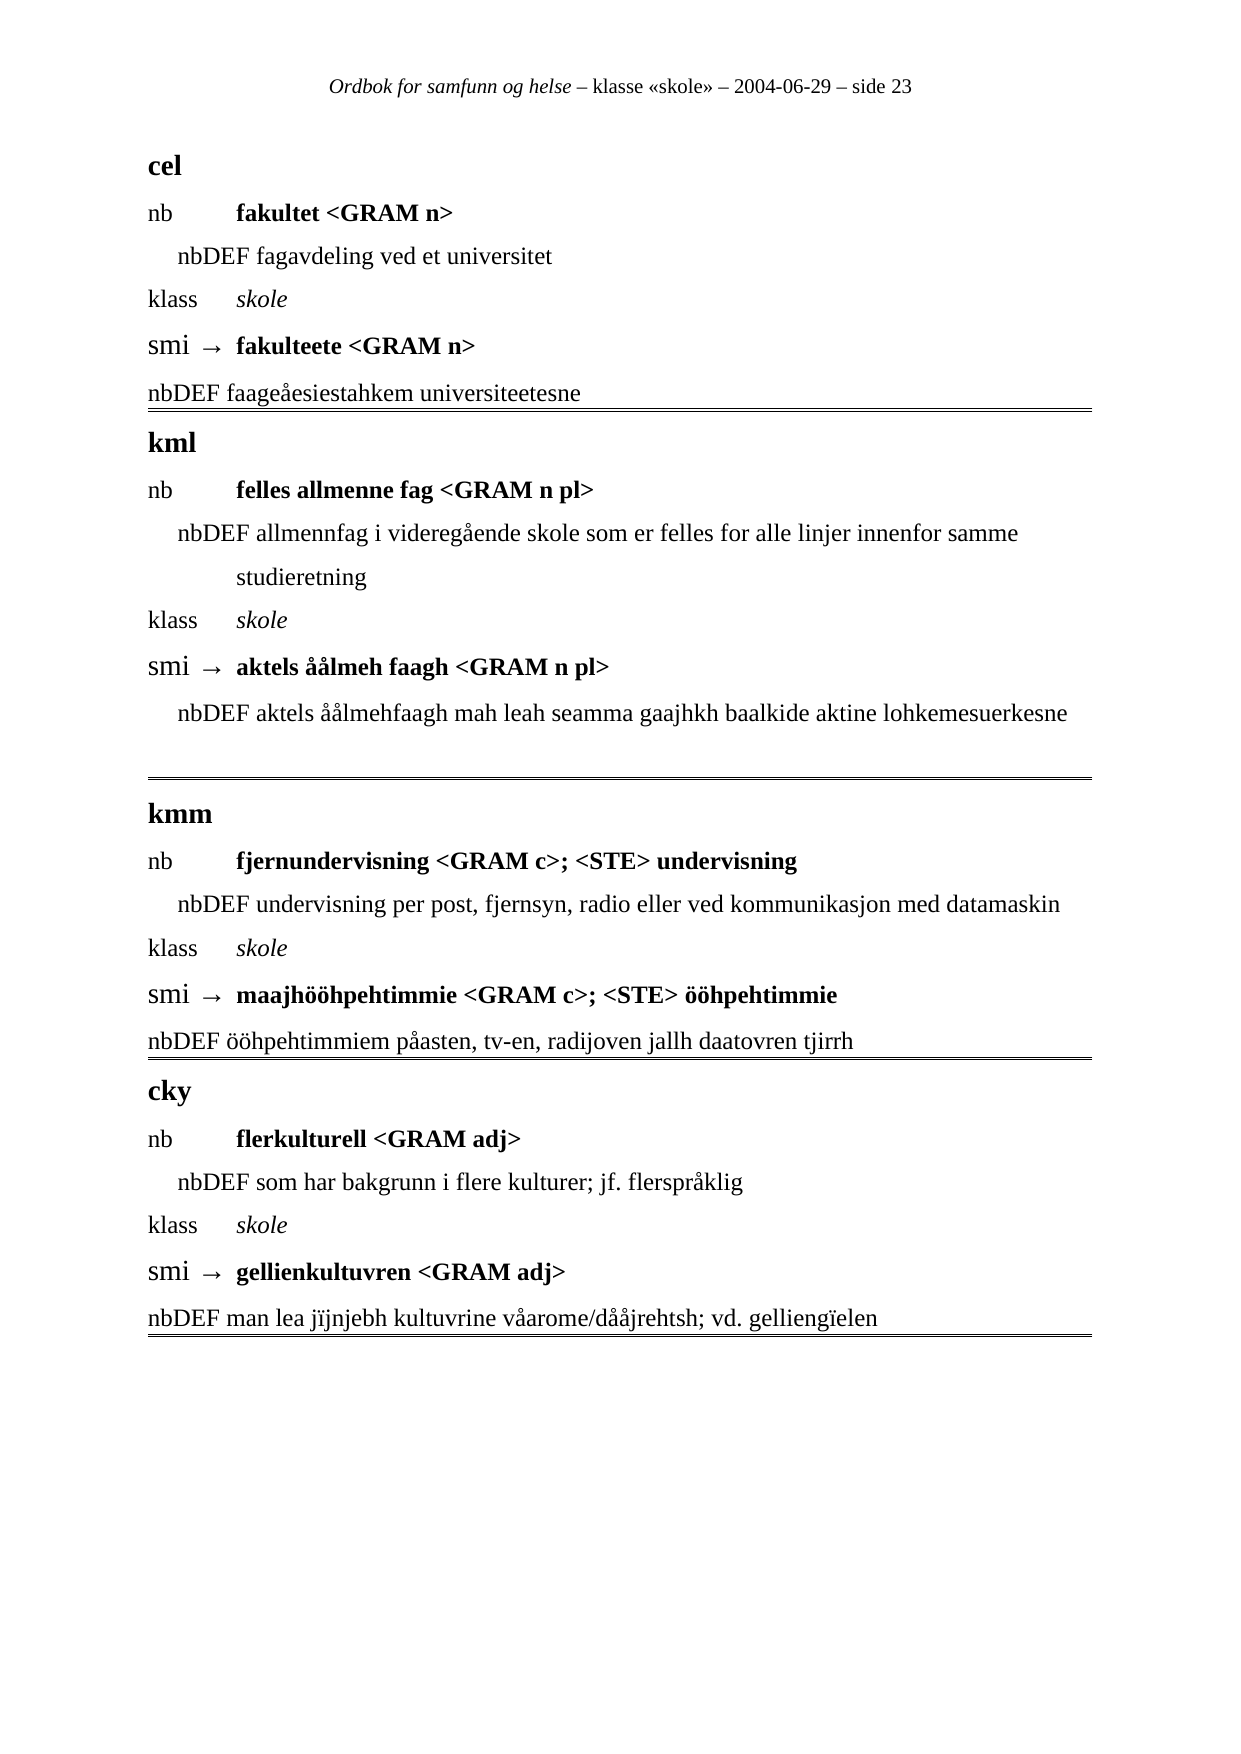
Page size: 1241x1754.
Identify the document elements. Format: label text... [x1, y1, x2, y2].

text nbDEF undervisning per post, fjernsyn, radio eller ved kommunikasjon med datamaskin [177, 889, 1092, 918]
text klass skole [148, 1210, 1092, 1239]
text kmm [148, 796, 1092, 829]
text cky [148, 1073, 1092, 1107]
text kml [148, 425, 1092, 459]
text nbDEF man lea jïjnjebh kultuvrine våarome/dååjrehtsh; vd. gelliengïelen [148, 1303, 1092, 1334]
text smi → fakulteete <GRAM n> [148, 327, 1092, 361]
text smi → gellienkultuvren <GRAM adj> [148, 1253, 1092, 1287]
text nbDEF aktels åålmehfaagh mah leah seamma gaajhkh baalkide aktine lohkemesuerkesne [177, 698, 1092, 727]
text klass skole [148, 284, 1092, 313]
text nb felles allmenne fag <GRAM n pl> [148, 475, 1092, 504]
text nb fjernundervisning <GRAM c>; <STE> undervisning [148, 846, 1092, 875]
text cel [148, 148, 1092, 181]
text nbDEF som har bakgrunn i flere kulturer; jf. flerspråklig [177, 1167, 1092, 1196]
text nb flerkulturell <GRAM adj> [148, 1124, 1092, 1153]
text nb fakultet <GRAM n> [148, 198, 1092, 227]
text smi → aktels åålmeh faagh <GRAM n pl> [148, 648, 1092, 681]
text nbDEF fagavdeling ved et universitet [177, 241, 1092, 270]
text smi → maajhööhpehtimmie <GRAM c>; <STE> ööhpehtimmie [148, 976, 1092, 1009]
text nbDEF allmennfag i videregående skole som er felles for alle linjer innenfor samme studieretning [177, 518, 1092, 590]
text nbDEF faageåesiestahkem universiteetesne [148, 378, 1092, 408]
text klass skole [148, 933, 1092, 961]
text klass skole [148, 605, 1092, 633]
text nbDEF ööhpehtimmiem påasten, tv-en, radijoven jallh daatovren tjirrh [148, 1026, 1092, 1057]
